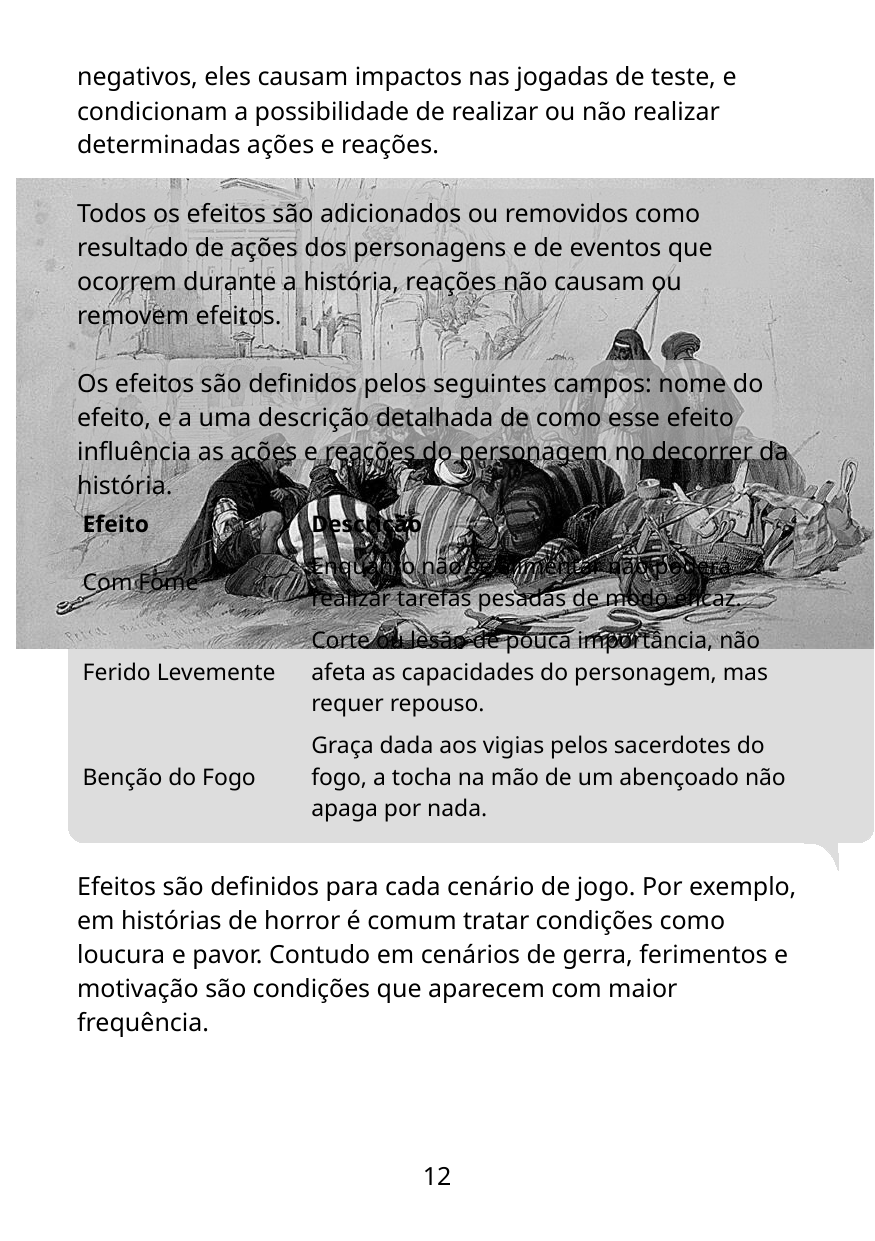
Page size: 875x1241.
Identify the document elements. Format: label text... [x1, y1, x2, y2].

picture [608, 637, 615, 647]
text negativos, eles causam impactos nas jogadas de teste, e condicionam a possibilidade de realizar ou não realizar determinadas ações e reações. [77, 59, 797, 161]
text Efeitos são definidos para cada cenário de jogo. Por exemplo, em histórias de horror é comum tratar condições como loucura e pavor. Contudo em cenários de gerra, ferimentos e motivação são condições que aparecem com maior frequência. [77, 869, 797, 1039]
picture [509, 637, 516, 647]
picture [16, 178, 874, 649]
